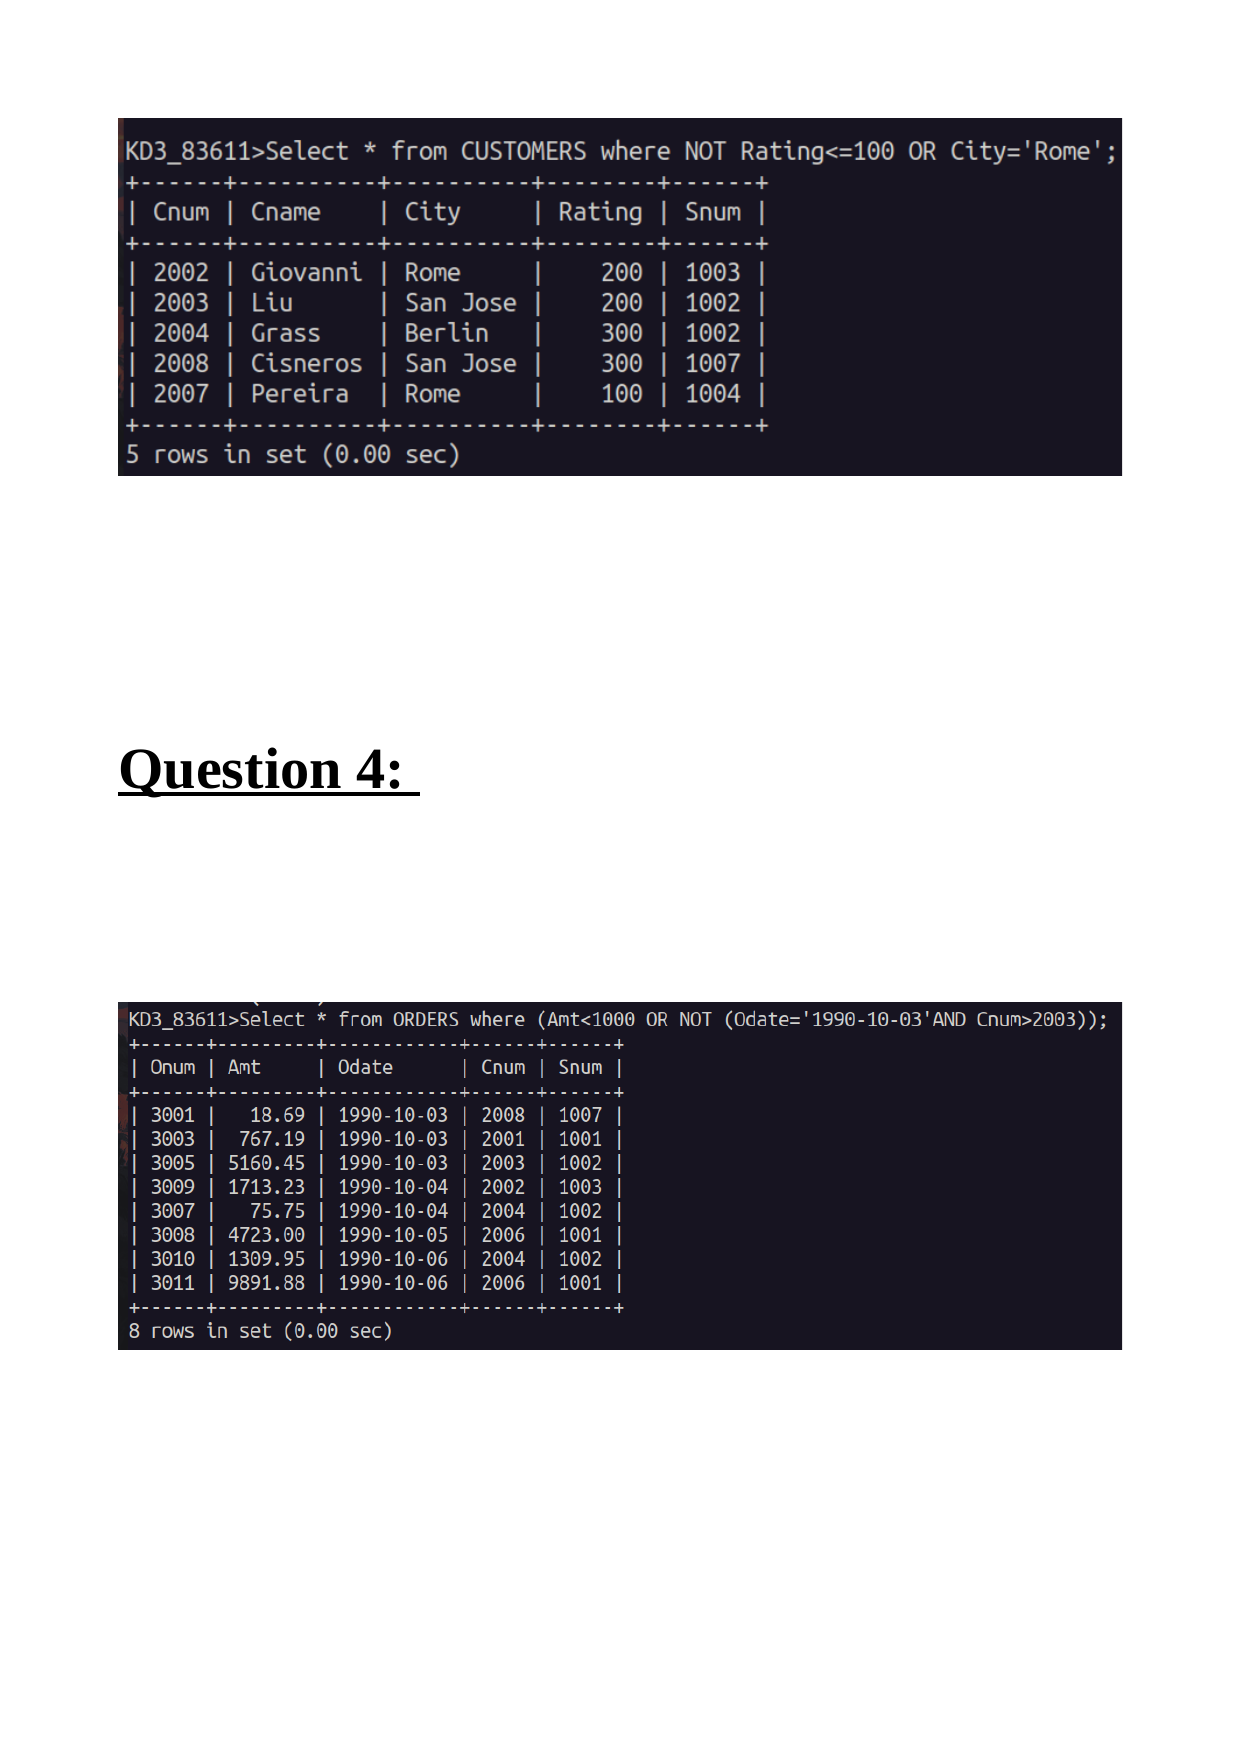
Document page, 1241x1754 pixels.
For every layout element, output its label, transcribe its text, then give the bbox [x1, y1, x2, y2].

text Question 4: [118, 734, 1122, 801]
picture [118, 118, 1123, 476]
picture [118, 1002, 1123, 1350]
